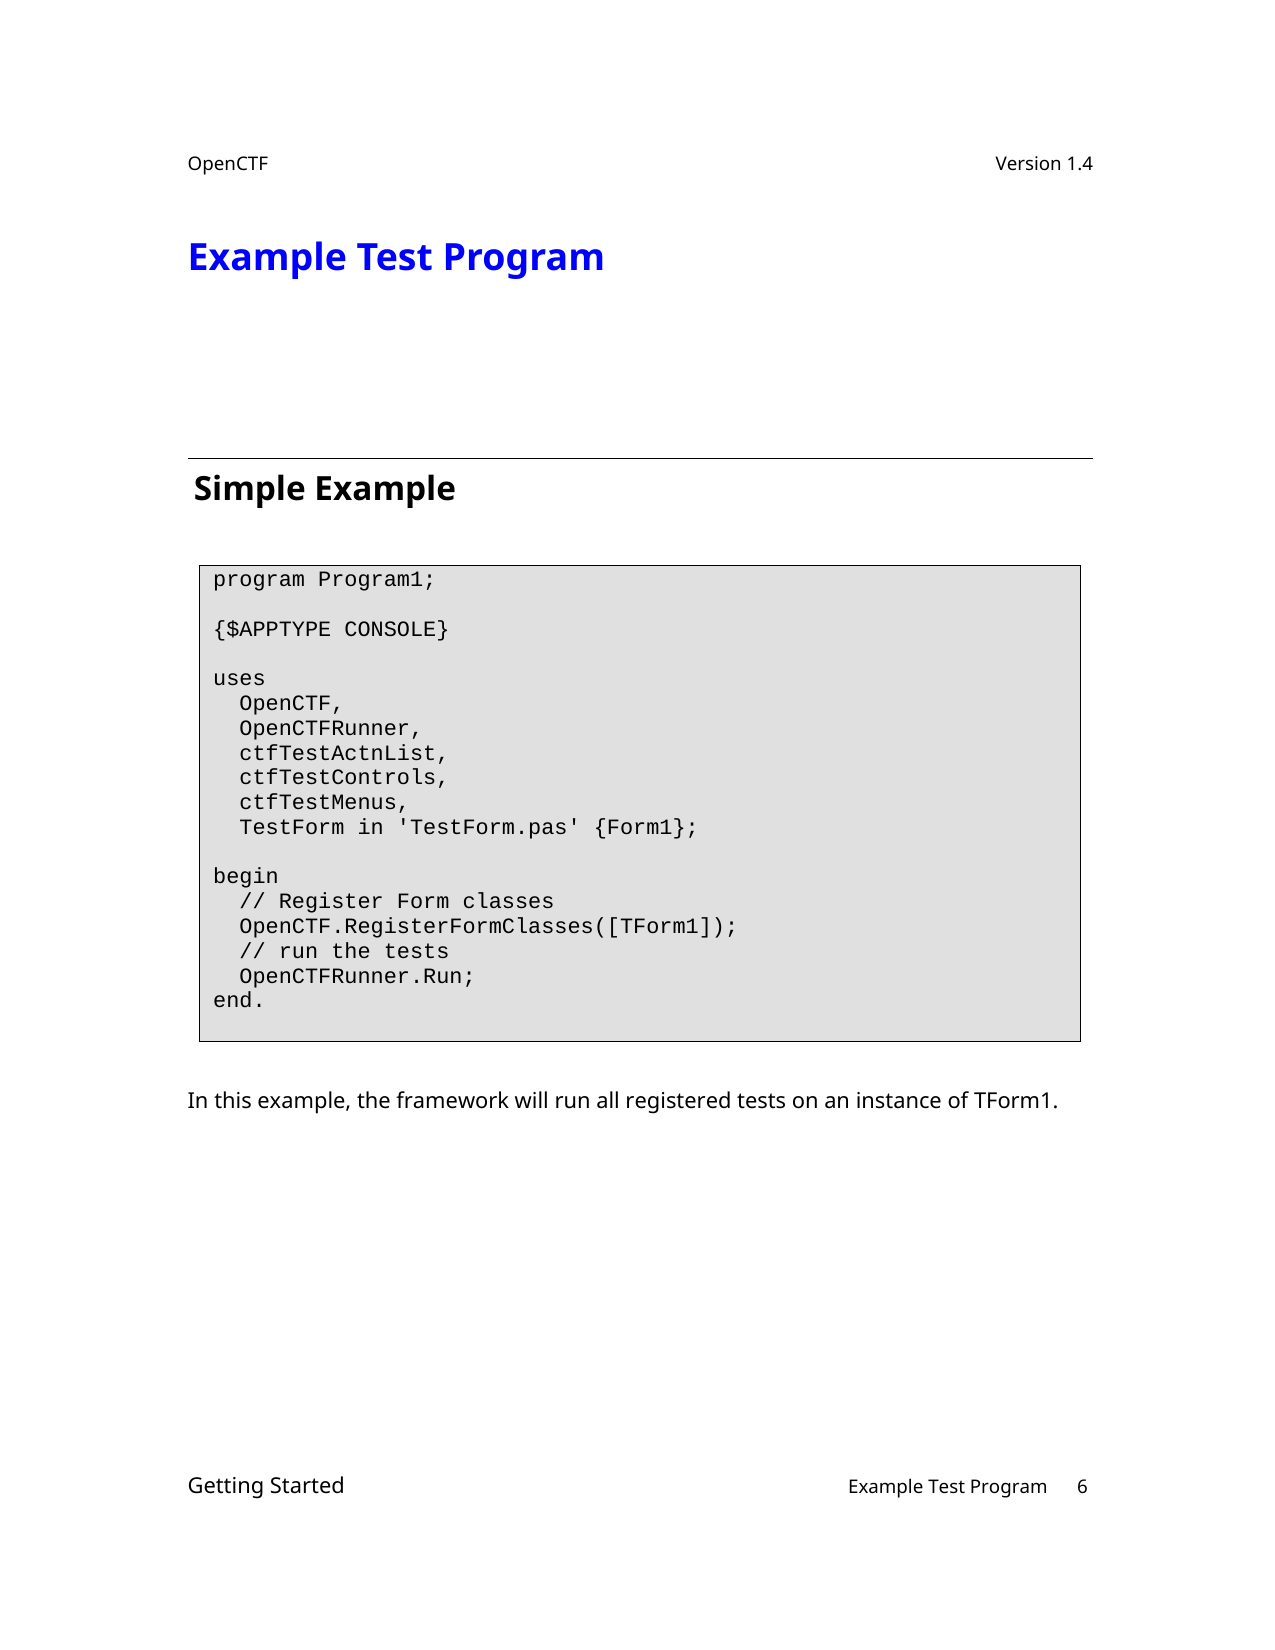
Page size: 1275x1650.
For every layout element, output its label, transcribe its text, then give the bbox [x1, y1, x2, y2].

text // run the tests [200, 937, 1080, 962]
text OpenCTFRunner.Run; [200, 962, 1080, 987]
text ctfTestControls, [200, 763, 1080, 788]
text OpenCTFRunner, [200, 714, 1080, 739]
text In this example, the framework will run all registered tests on an instance of TForm1. [187, 1085, 1093, 1114]
text program Program1; [200, 566, 1080, 590]
subtitle Simple Example [187, 459, 1093, 516]
text OpenCTF, [200, 689, 1080, 714]
text // Register Form classes [200, 887, 1080, 912]
text ctfTestMenus, [200, 788, 1080, 813]
text end. [200, 987, 1080, 1011]
text {$APPTYPE CONSOLE} [200, 615, 1080, 639]
subtitle Example Test Program [187, 230, 1093, 281]
text ctfTestActnList, [200, 739, 1080, 763]
text begin [200, 863, 1080, 887]
text uses [200, 664, 1080, 689]
text OpenCTF.RegisterFormClasses([TForm1]); [200, 912, 1080, 937]
text TestForm in 'TestForm.pas' {Form1}; [200, 813, 1080, 838]
